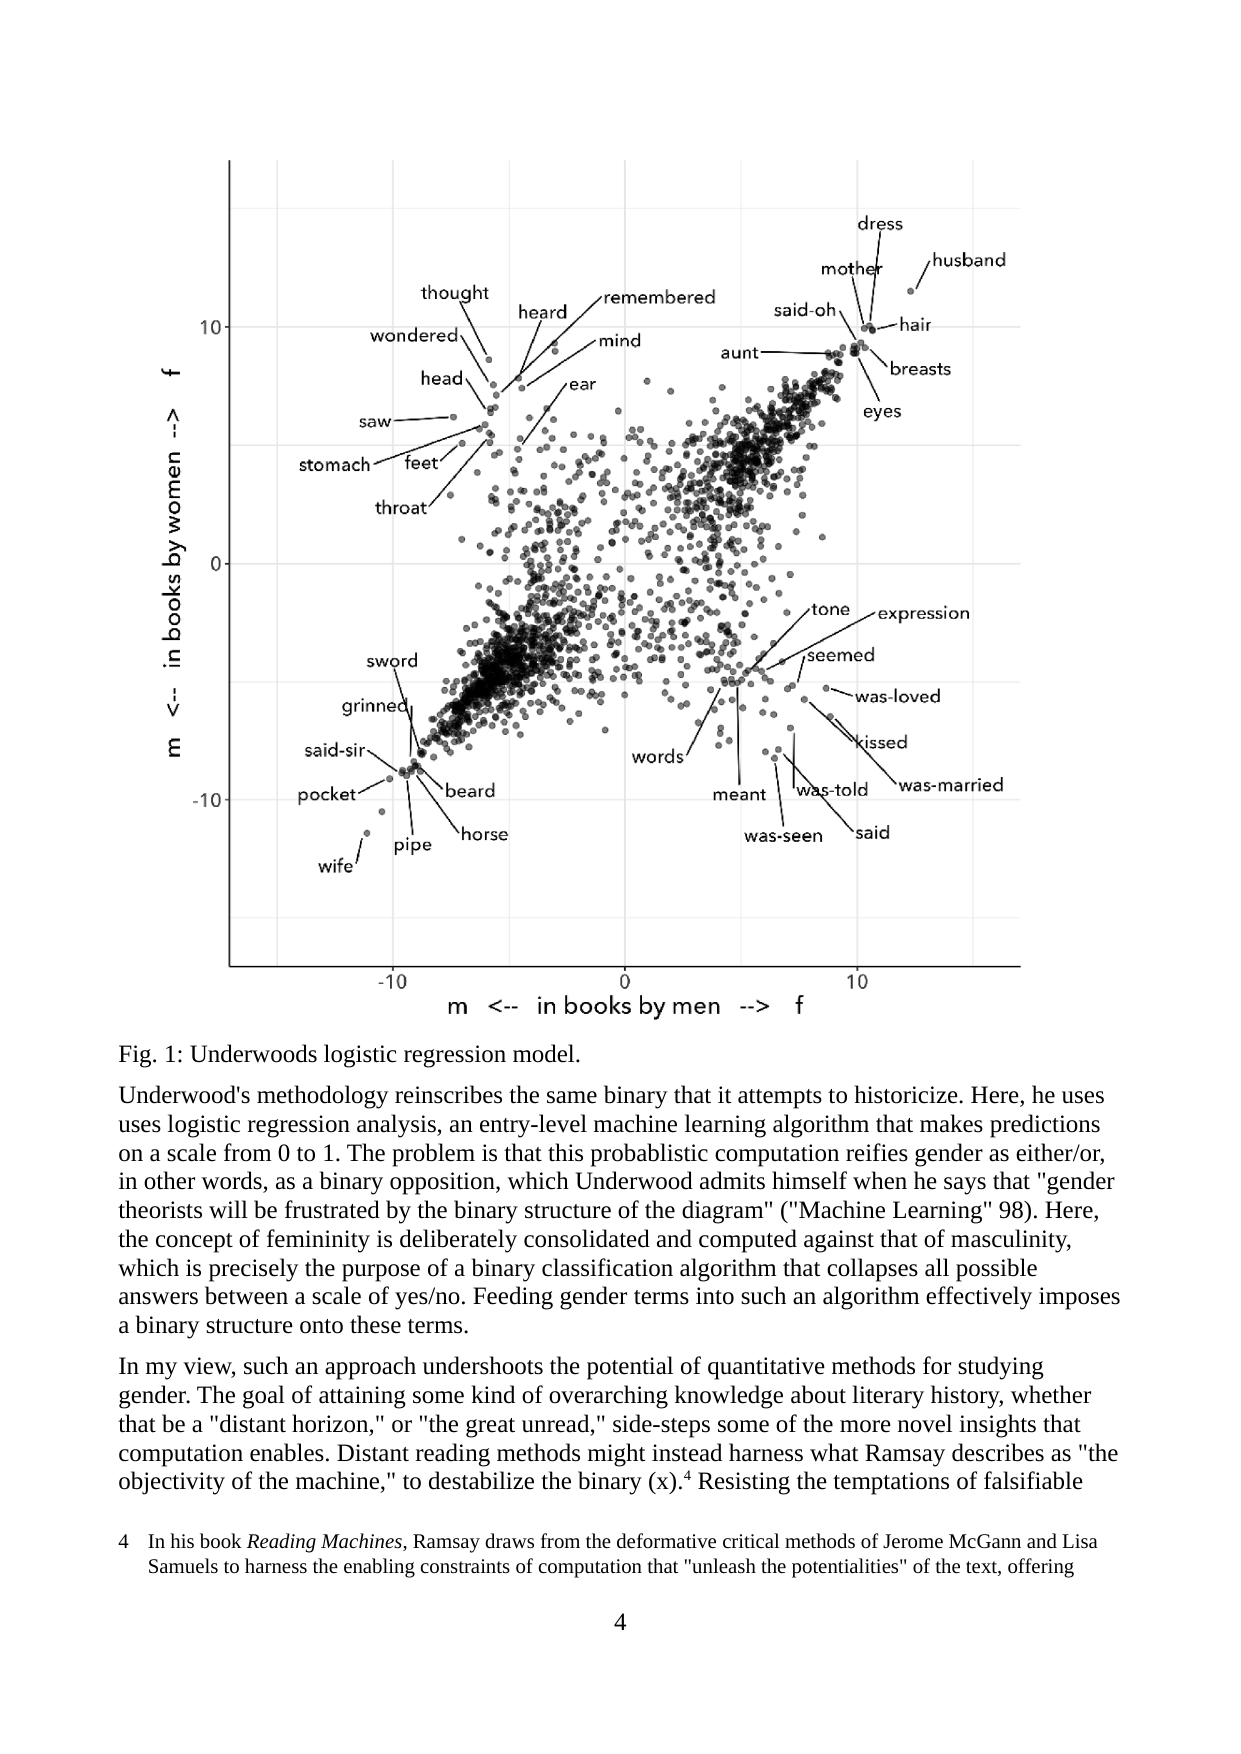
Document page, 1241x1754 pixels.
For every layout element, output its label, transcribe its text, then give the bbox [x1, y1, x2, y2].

text Fig. 1: Underwoods logistic regression model. [118, 1034, 1122, 1068]
text Underwood's methodology reinscribes the same binary that it attempts to historicize. Here, he uses uses logistic regression analysis, an entry-level machine learning algorithm that makes predictions on a scale from 0 to 1. The problem is that this probablistic computation reifies gender as either/or, in other words, as a binary opposition, which Underwood admits himself when he says that "gender theorists will be frustrated by the binary structure of the diagram" ("Machine Learning" 98). Here, the concept of femininity is deliberately consolidated and computed against that of masculinity, which is precisely the purpose of a binary classification algorithm that collapses all possible answers between a scale of yes/no. Feeding gender terms into such an algorithm effectively imposes a binary structure onto these terms. [118, 1080, 1122, 1339]
text In my view, such an approach undershoots the potential of quantitative methods for studying gender. The goal of attaining some kind of overarching knowledge about literary history, whether that be a "distant horizon," or "the great unread," side-steps some of the more novel insights that computation enables. Distant reading methods might instead harness what Ramsay describes as "the objectivity of the machine," to destabilize the binary (x). Resisting the temptations of falsifiable [118, 1351, 1122, 1495]
text In his book Reading Machines, Ramsay draws from the deformative critical methods of Jerome McGann and Lisa Samuels to harness the enabling constraints of computation that "unleash the potentialities" of the text, offering [118, 1529, 1122, 1578]
